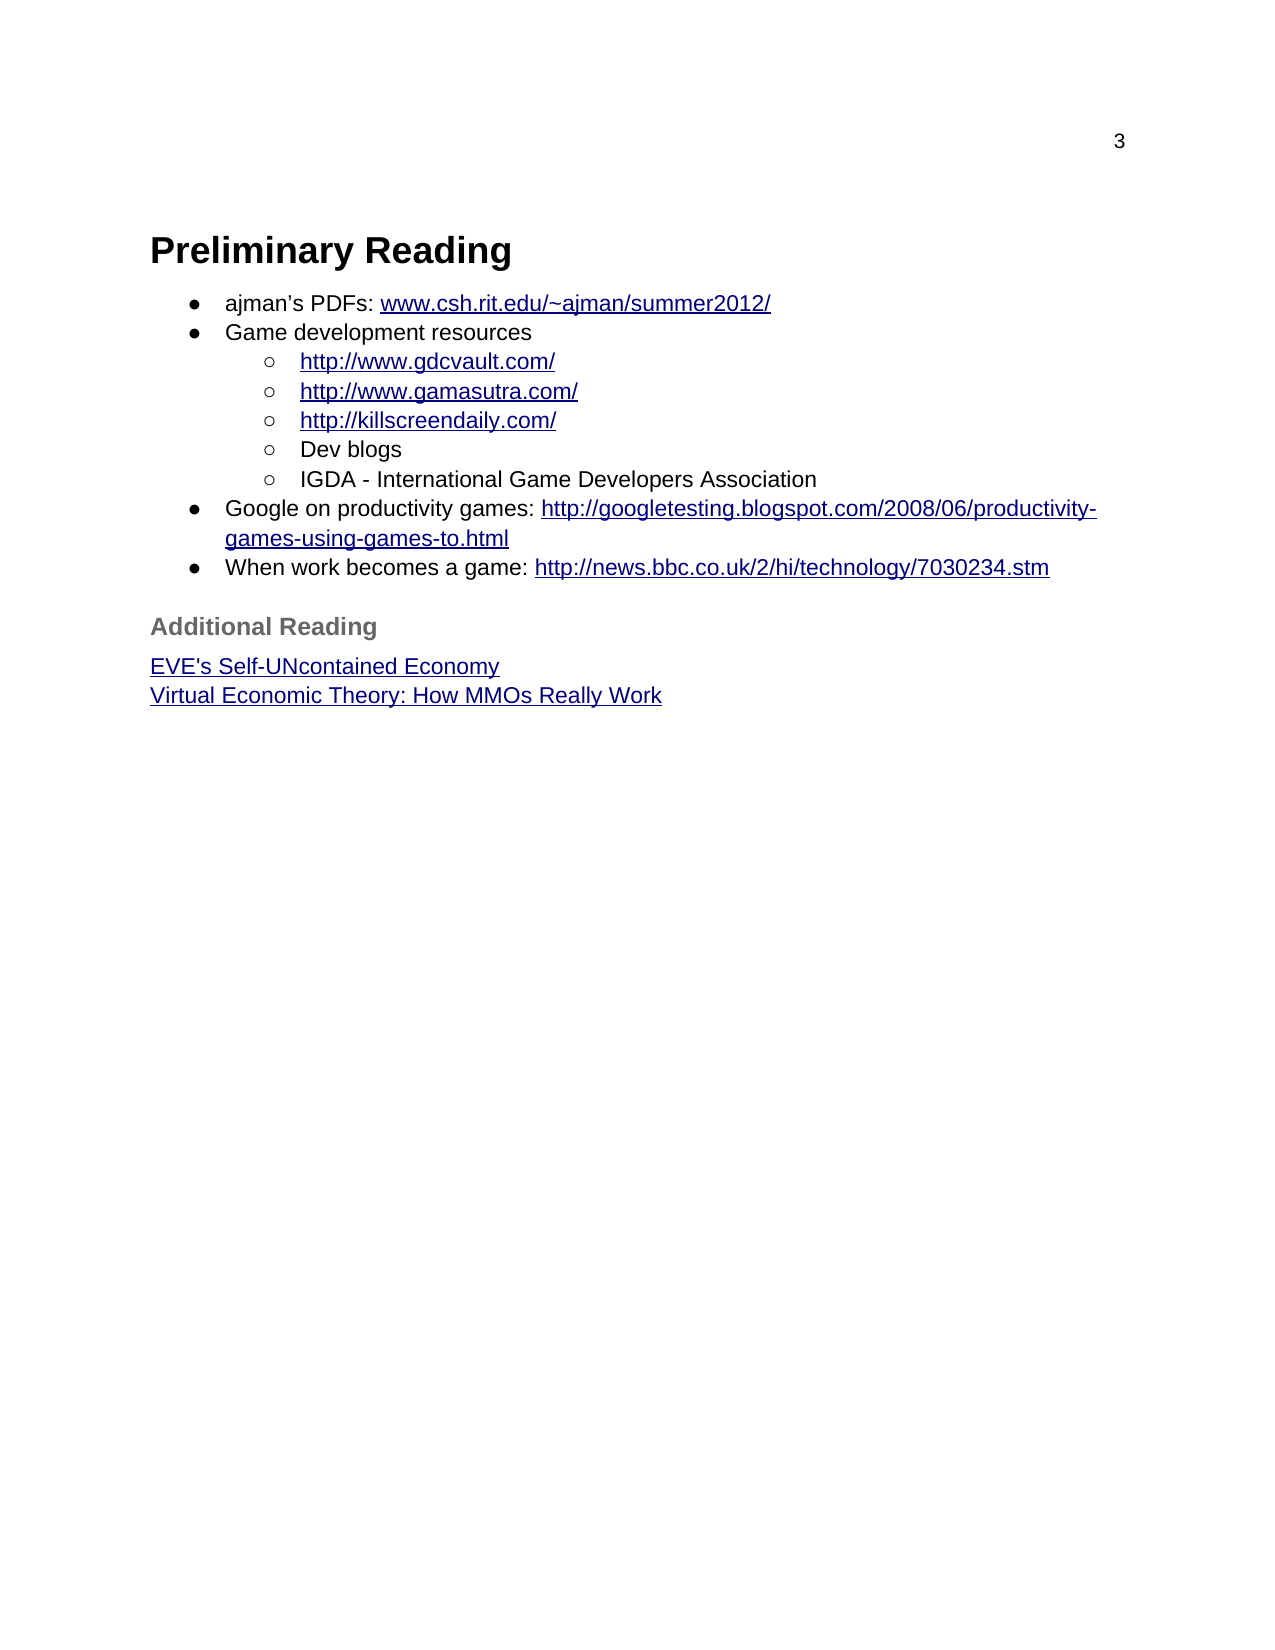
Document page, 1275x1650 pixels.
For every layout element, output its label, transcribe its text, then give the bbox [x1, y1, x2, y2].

list http://killscreendaily.com/ [262, 408, 1125, 433]
list Google on productivity games: http://googletesting.blogspot.com/2008/06/productivity-games-using-games-to.html [187, 496, 1125, 551]
list Game development resources [187, 320, 1125, 345]
list ajman’s PDFs: www.csh.rit.edu/~ajman/summer2012/ [187, 290, 1125, 316]
list When work becomes a game: http://news.bbc.co.uk/2/hi/technology/7030234.stm [187, 555, 1125, 580]
subtitle Preliminary Reading [150, 230, 1125, 272]
list Dev blogs [262, 437, 1125, 463]
list IGDA - International Game Developers Association [262, 467, 1125, 492]
list http://www.gdcvault.com/ [262, 349, 1125, 375]
subtitle Additional Reading [150, 613, 1125, 641]
text EVE's Self-UNcontained Economy [150, 654, 1125, 679]
text Virtual Economic Theory: How MMOs Really Work [150, 683, 1125, 709]
list http://www.gamasutra.com/ [262, 378, 1125, 404]
